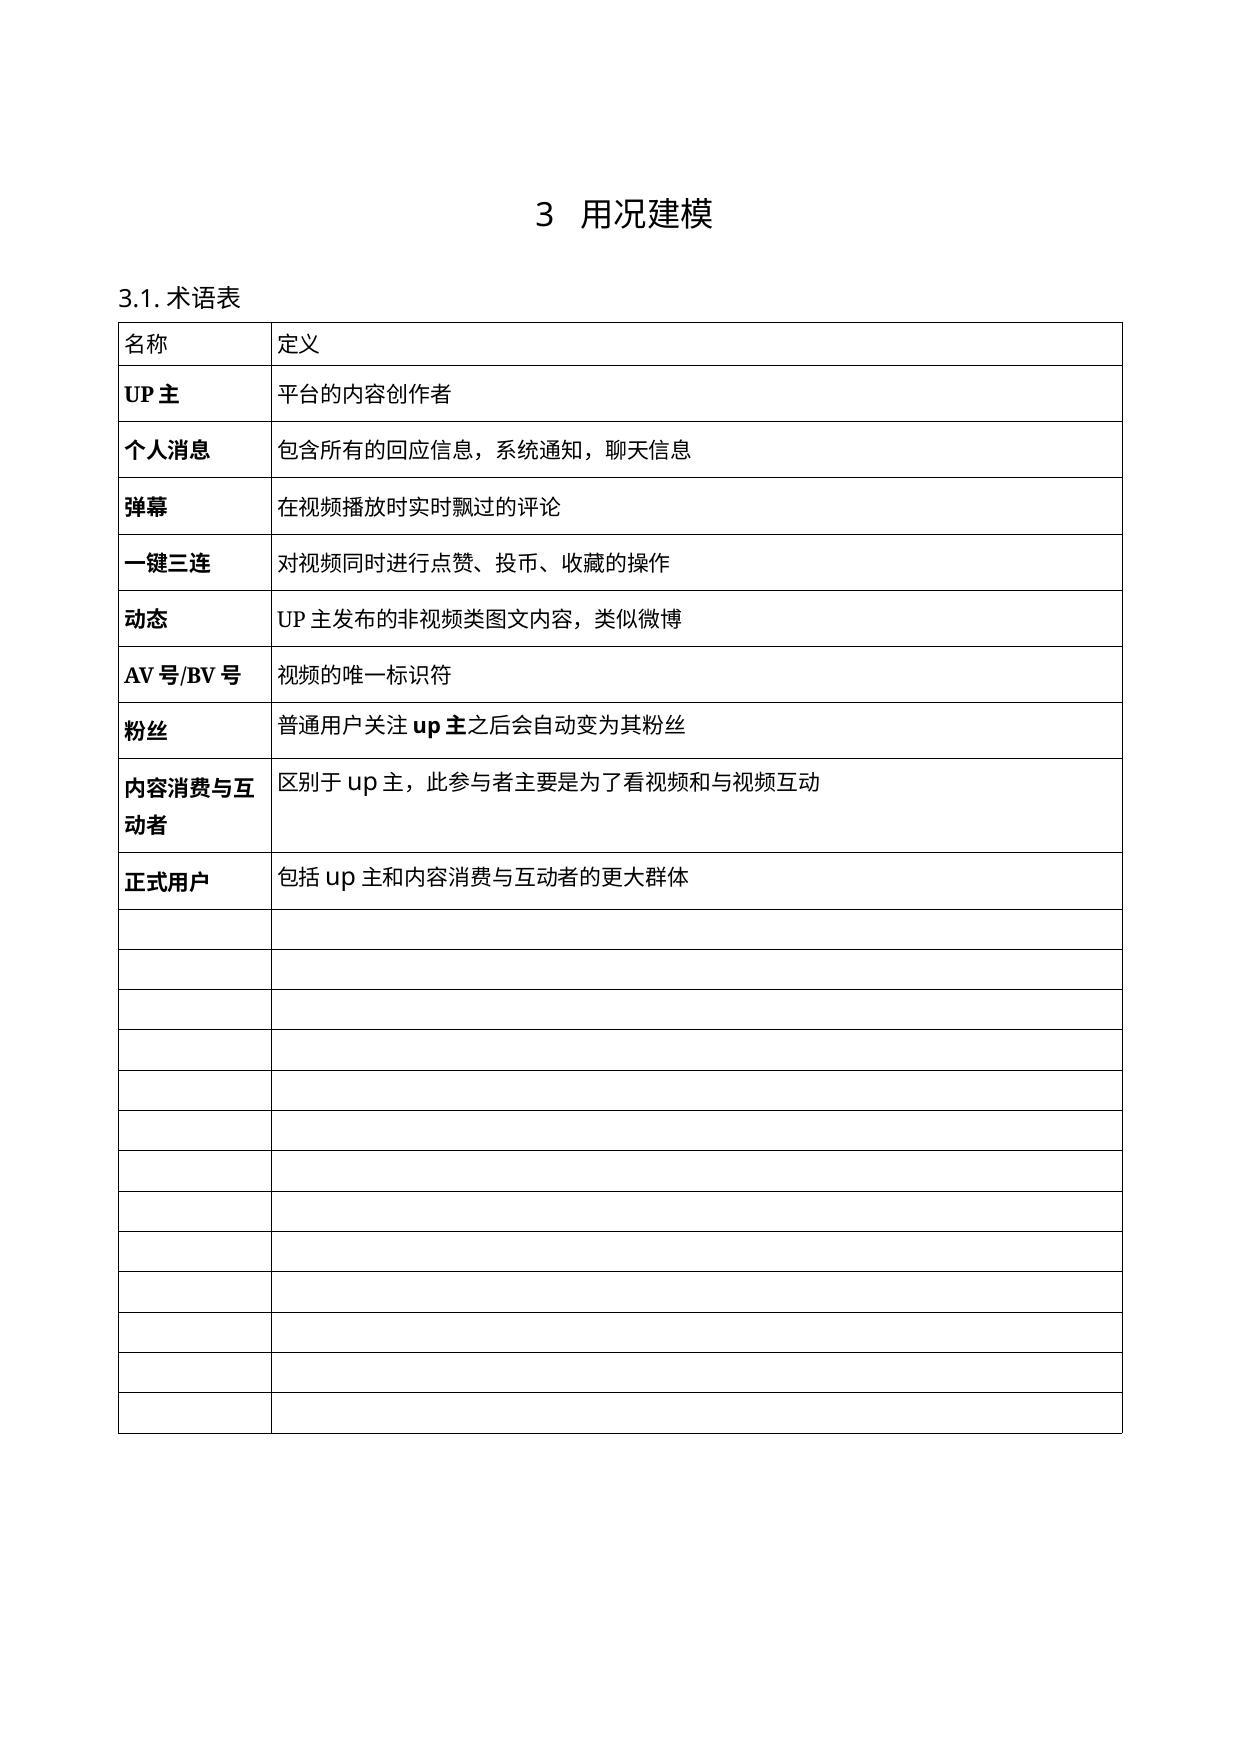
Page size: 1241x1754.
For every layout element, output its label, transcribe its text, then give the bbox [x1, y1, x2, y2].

table_cell [119, 1313, 271, 1352]
table_cell [272, 1151, 1122, 1191]
table_cell [119, 910, 271, 949]
table_cell 正式用户 [119, 853, 271, 908]
table_cell 一键三连 [119, 535, 271, 589]
table_cell 弹幕 [119, 478, 271, 533]
table_cell 视频的唯一标识符 [272, 647, 1122, 702]
table_header 定义 [272, 323, 1122, 365]
table_cell [272, 1030, 1122, 1070]
table_cell [119, 1353, 271, 1392]
table_cell [119, 1030, 271, 1070]
table_cell [272, 1353, 1122, 1392]
table_cell [272, 1192, 1122, 1231]
table_cell [119, 1393, 271, 1432]
table_cell [272, 950, 1122, 989]
table_cell 个人消息 [119, 422, 271, 477]
table_cell 平台的内容创作者 [272, 366, 1122, 421]
table_header 名称 [119, 323, 271, 365]
table_cell AV号/BV号 [119, 647, 271, 702]
subtitle 术语表 [118, 278, 1122, 314]
table_cell [272, 910, 1122, 949]
table_cell UP主 [119, 366, 271, 421]
table_cell [272, 990, 1122, 1029]
table_cell UP主发布的非视频类图文内容，类似微博 [272, 591, 1122, 646]
table_cell 内容消费与互动者 [119, 759, 271, 852]
table_cell 包含所有的回应信息，系统通知，聊天信息 [272, 422, 1122, 477]
table_cell [272, 1071, 1122, 1110]
table_cell 在视频播放时实时飘过的评论 [272, 478, 1122, 533]
table_cell [119, 950, 271, 989]
table_cell [119, 1111, 271, 1150]
table_cell [119, 1151, 271, 1191]
table_cell 普通用户关注up主之后会自动变为其粉丝 [272, 703, 1122, 758]
table_cell 动态 [119, 591, 271, 646]
subtitle 用况建模 [118, 188, 1122, 236]
table_cell [272, 1111, 1122, 1150]
table_cell [119, 1192, 271, 1231]
table_cell 粉丝 [119, 703, 271, 758]
table_cell [272, 1232, 1122, 1271]
table_cell [272, 1393, 1122, 1432]
table_cell [119, 990, 271, 1029]
table_cell [119, 1232, 271, 1271]
table_cell [272, 1272, 1122, 1312]
table_cell [272, 1313, 1122, 1352]
table_cell 对视频同时进行点赞、投币、收藏的操作 [272, 535, 1122, 589]
table_cell 包括up主和内容消费与互动者的更大群体 [272, 853, 1122, 908]
table_cell 区别于up主，此参与者主要是为了看视频和与视频互动 [272, 759, 1122, 852]
table_cell [119, 1272, 271, 1312]
table_cell [119, 1071, 271, 1110]
